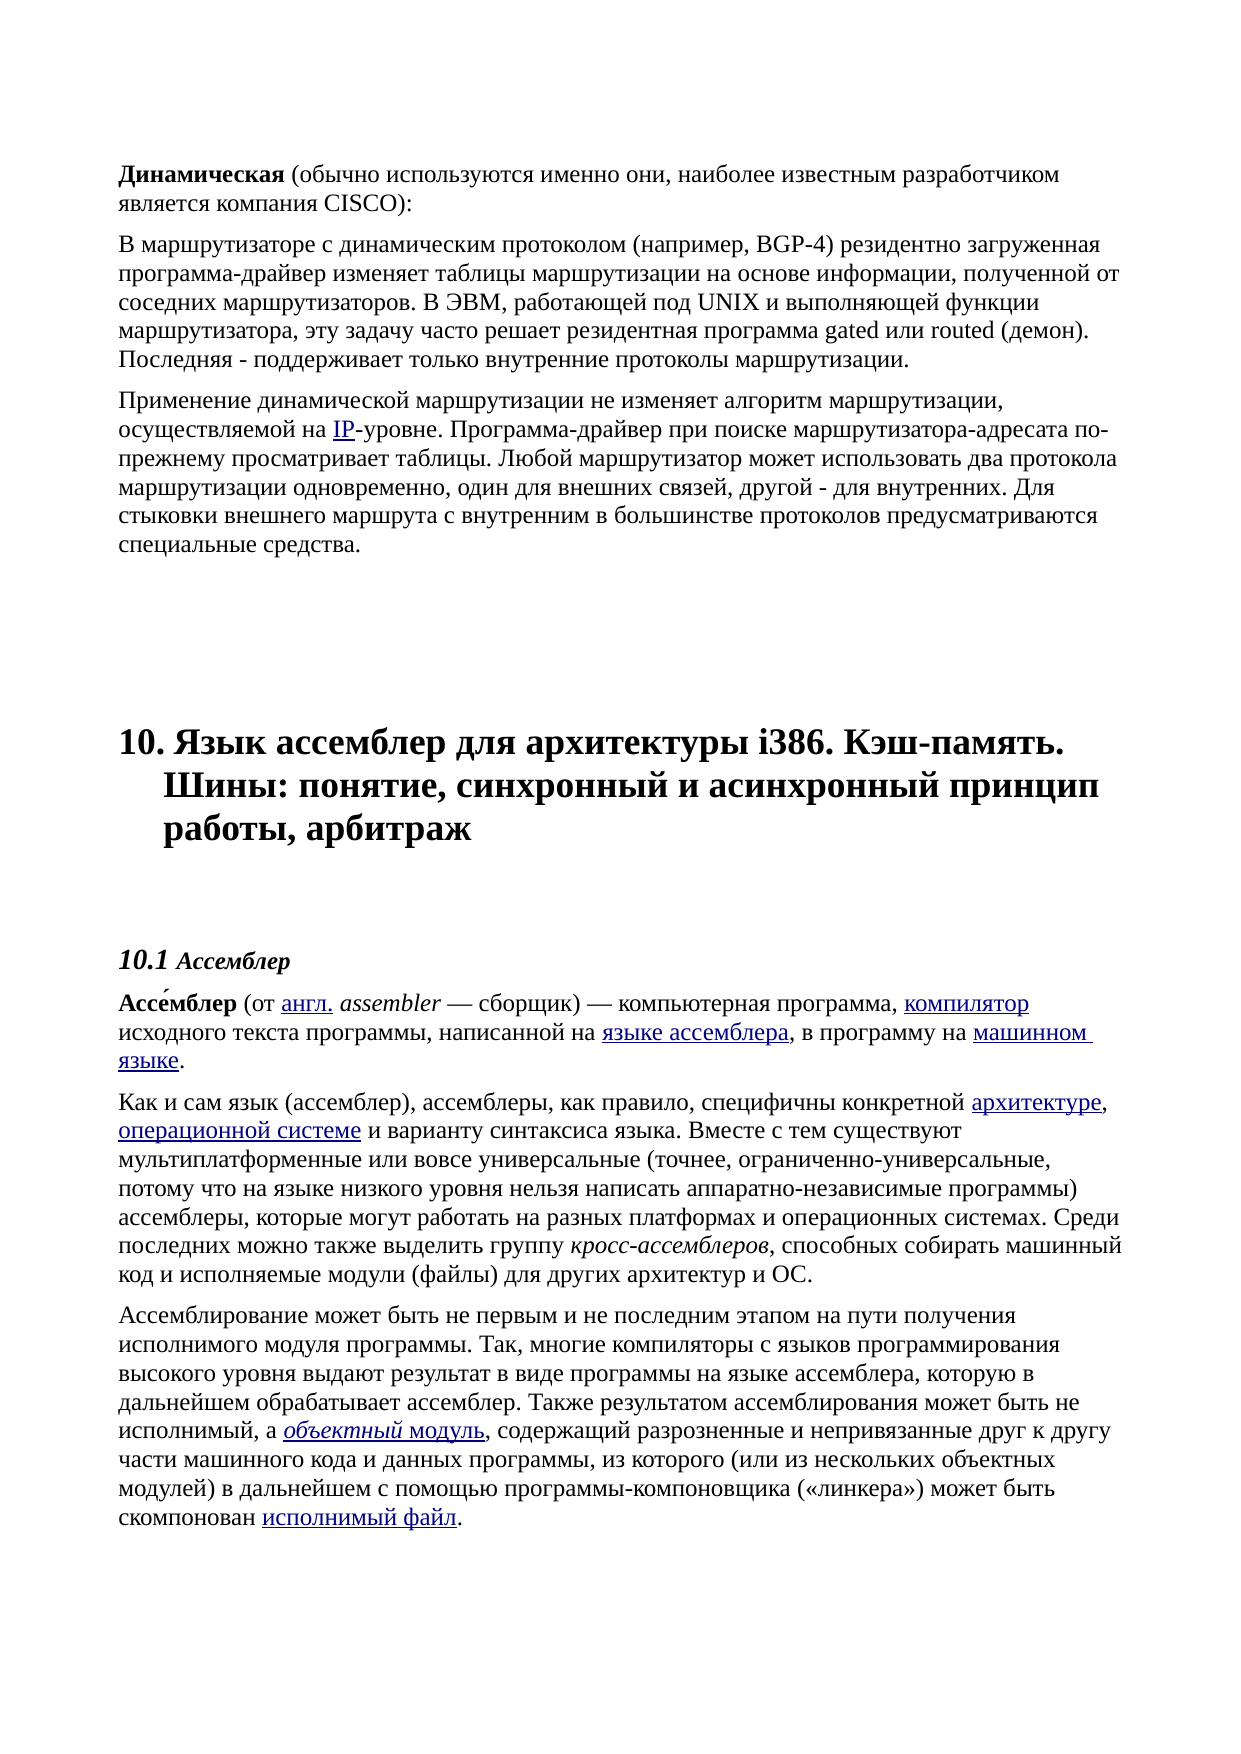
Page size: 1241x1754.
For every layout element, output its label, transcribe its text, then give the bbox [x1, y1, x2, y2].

text Динамическая (обычно используются именно они, наиболее известным разработчиком является компания CISCO): [118, 159, 1122, 217]
text Ассе́мблер (от англ. assembler — сборщик) — компьютерная программа, компилятор исходного текста программы, написанной на языке ассемблера, в программу на машинном языке. [118, 988, 1122, 1074]
subtitle 10. Язык ассемблер для архитектуры i386. Кэш-память. Шины: понятие, синхронный и асинхронный принцип работы, арбитраж [118, 719, 1122, 849]
text В маршрутизаторе с динамическим протоколом (например, BGP-4) резидентно загруженная программа-драйвер изменяет таблицы маршрутизации на основе информации, полученной от соседних маршрутизаторов. В ЭВМ, работающей под UNIX и выполняющей функции маршрутизатора, эту задачу часто решает резидентная программа gated или routed (демон). Последняя - поддерживает только внутренние протоколы маршрутизации. [118, 229, 1122, 373]
text Применение динамической маршрутизации не изменяет алгоритм маршрутизации, осуществляемой на IP-уровне. Программа-драйвер при поиске маршрутизатора-адресата по-прежнему просматривает таблицы. Любой маршрутизатор может использовать два протокола маршрутизации одновременно, один для внешних связей, другой - для внутренних. Для стыковки внешнего маршрута с внутренним в большинстве протоколов предусматриваются специальные средства. [118, 386, 1122, 558]
text Ассемблирование может быть не первым и не последним этапом на пути получения исполнимого модуля программы. Так, многие компиляторы с языков программирования высокого уровня выдают результат в виде программы на языке ассемблера, которую в дальнейшем обрабатывает ассемблер. Также результатом ассемблирования может быть не исполнимый, а объектный модуль, содержащий разрозненные и непривязанные друг к другу части машинного кода и данных программы, из которого (или из нескольких объектных модулей) в дальнейшем с помощью программы-компоновщика («линкера») может быть скомпонован исполнимый файл. [118, 1300, 1122, 1530]
text Как и сам язык (ассемблер), ассемблеры, как правило, специфичны конкретной архитектуре, операционной системе и варианту синтаксиса языка. Вместе с тем существуют мультиплатформенные или вовсе универсальные (точнее, ограниченно-универсальные, потому что на языке низкого уровня нельзя написать аппаратно-независимые программы) ассемблеры, которые могут работать на разных платформах и операционных системах. Среди последних можно также выделить группу кросс-ассемблеров, способных собирать машинный код и исполняемые модули (файлы) для других архитектур и ОС. [118, 1087, 1122, 1288]
subtitle 10.1 Ассемблер [118, 942, 1122, 975]
